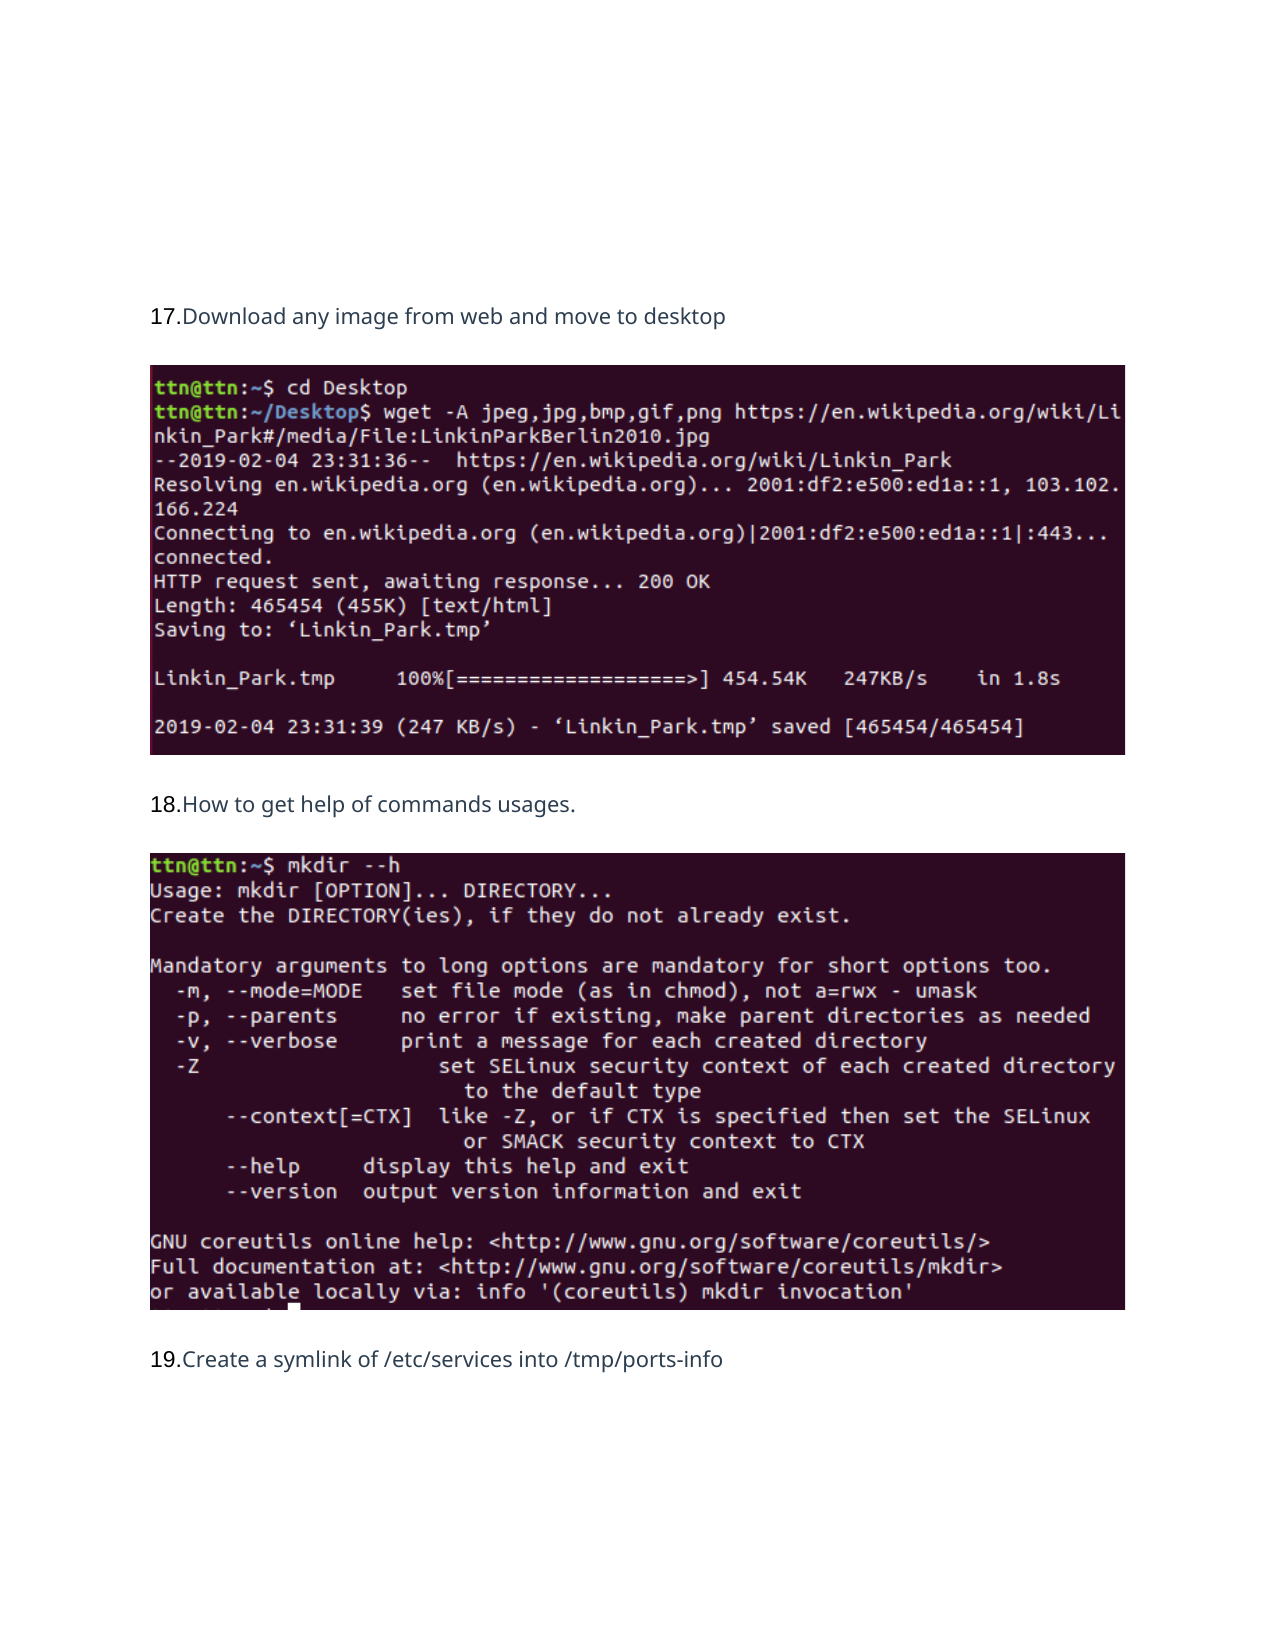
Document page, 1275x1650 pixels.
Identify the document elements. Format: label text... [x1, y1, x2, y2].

picture [150, 853, 1125, 1310]
text 19.Create a symlink of /etc/services into /tmp/ports-info [150, 1344, 1125, 1373]
picture [150, 365, 1125, 755]
text 17.Download any image from web and move to desktop [150, 301, 1125, 331]
text 18.How to get help of commands usages. [150, 789, 1125, 819]
